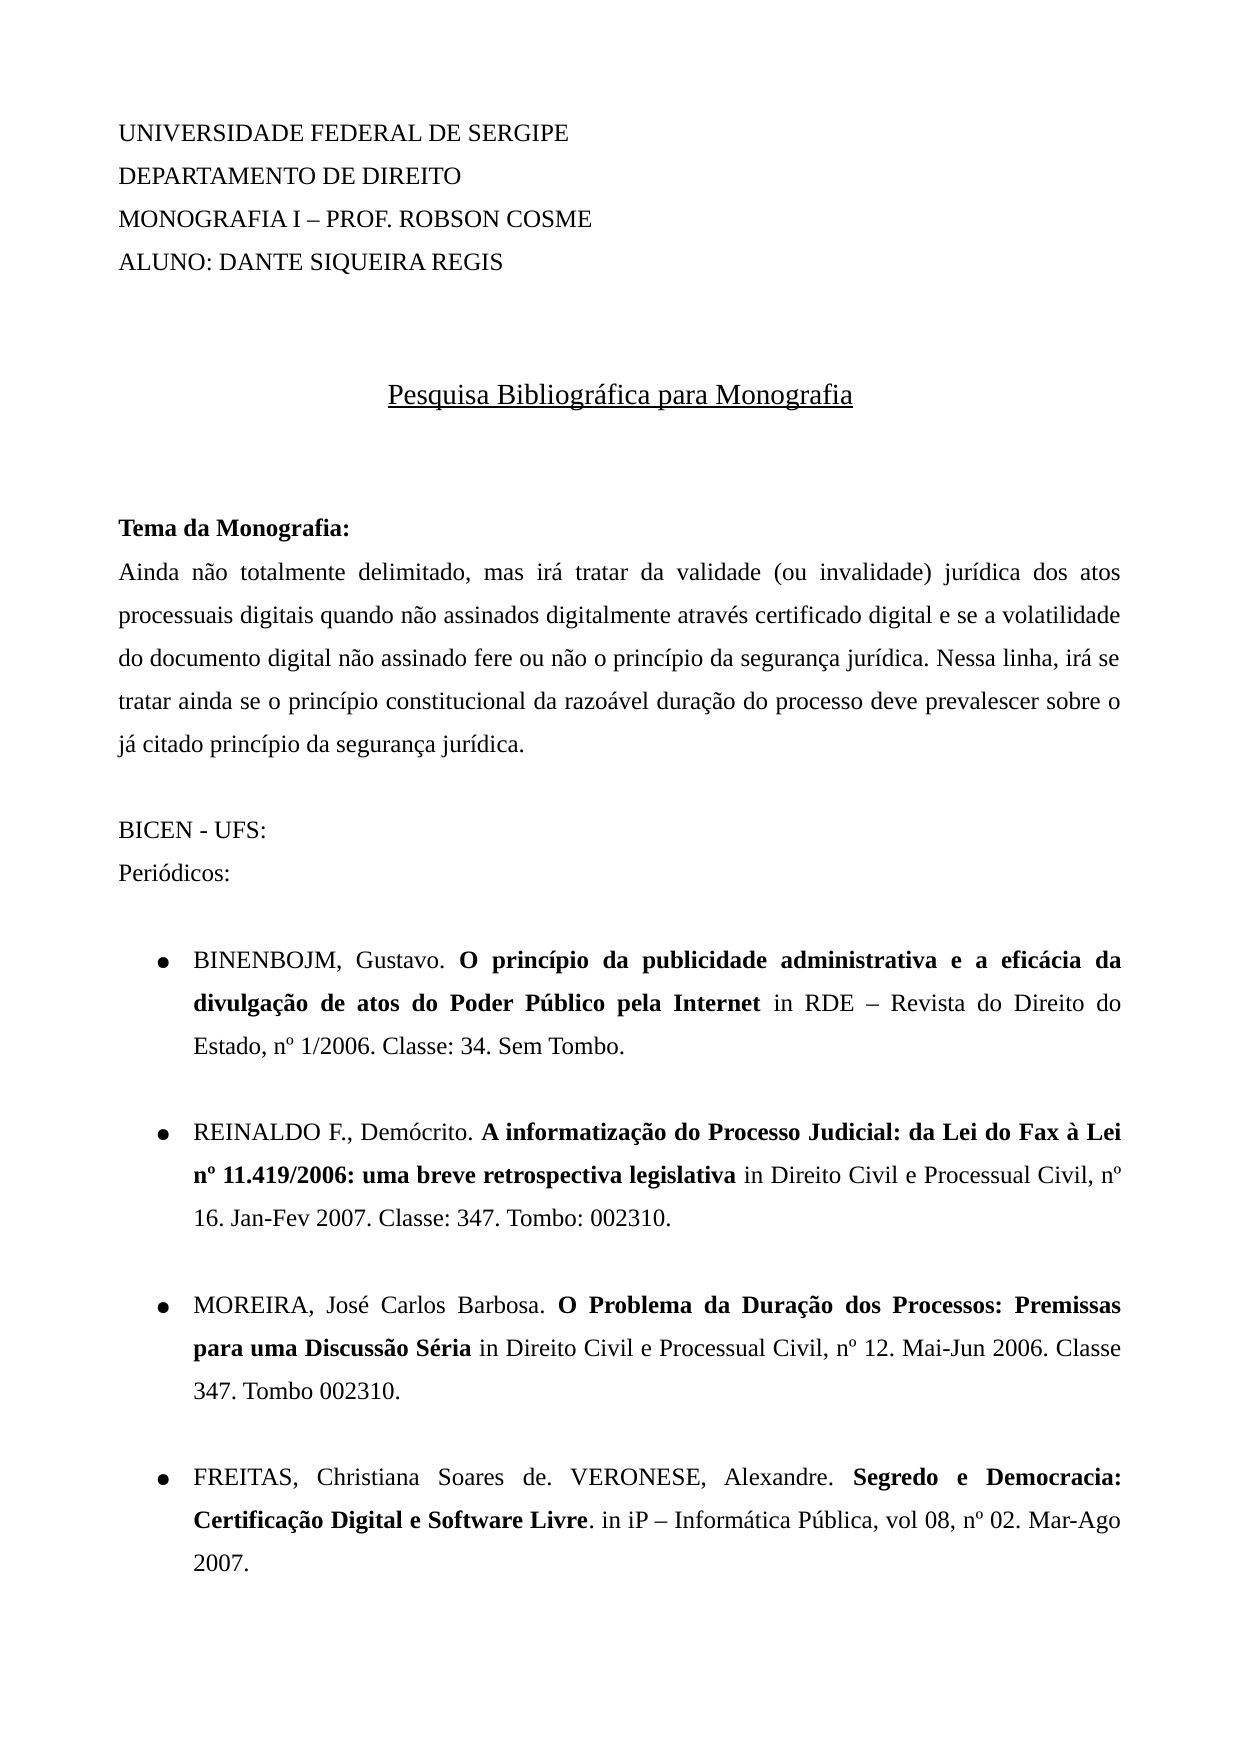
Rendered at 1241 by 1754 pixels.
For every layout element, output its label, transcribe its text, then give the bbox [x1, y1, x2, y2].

list REINALDO F., Demócrito. A informatização do Processo Judicial: da Lei do Fax à Lei nº 11.419/2006: uma breve retrospectiva legislativa in Direito Civil e Processual Civil, nº 16. Jan-Fev 2007. Classe: 347. Tombo: 002310. [156, 1117, 1122, 1232]
text DEPARTAMENTO DE DIREITO [118, 161, 1122, 190]
text BICEN - UFS: [118, 815, 1122, 844]
text Pesquisa Bibliográfica para Monografia [118, 377, 1122, 410]
list BINENBOJM, Gustavo. O princípio da publicidade administrativa e a eficácia da divulgação de atos do Poder Público pela Internet in RDE – Revista do Direito do Estado, nº 1/2006. Classe: 34. Sem Tombo. [156, 945, 1122, 1060]
text Ainda não totalmente delimitado, mas irá tratar da validade (ou invalidade) jurídica dos atos processuais digitais quando não assinados digitalmente através certificado digital e se a volatilidade do documento digital não assinado fere ou não o princípio da segurança jurídica. Nessa linha, irá se tratar ainda se o princípio constitucional da razoável duração do processo deve prevalescer sobre o já citado princípio da segurança jurídica. [118, 557, 1122, 758]
list FREITAS, Christiana Soares de. VERONESE, Alexandre. Segredo e Democracia: Certificação Digital e Software Livre. in iP – Informática Pública, vol 08, nº 02. Mar-Ago 2007. [156, 1462, 1122, 1577]
text ALUNO: DANTE SIQUEIRA REGIS [118, 247, 1122, 276]
text Periódicos: [118, 858, 1122, 887]
list MOREIRA, José Carlos Barbosa. O Problema da Duração dos Processos: Premissas para uma Discussão Séria in Direito Civil e Processual Civil, nº 12. Mai-Jun 2006. Classe 347. Tombo 002310. [156, 1290, 1122, 1405]
text Tema da Monografia: [118, 513, 1122, 542]
text UNIVERSIDADE FEDERAL DE SERGIPE [118, 118, 1122, 147]
text MONOGRAFIA I – PROF. ROBSON COSME [118, 204, 1122, 233]
